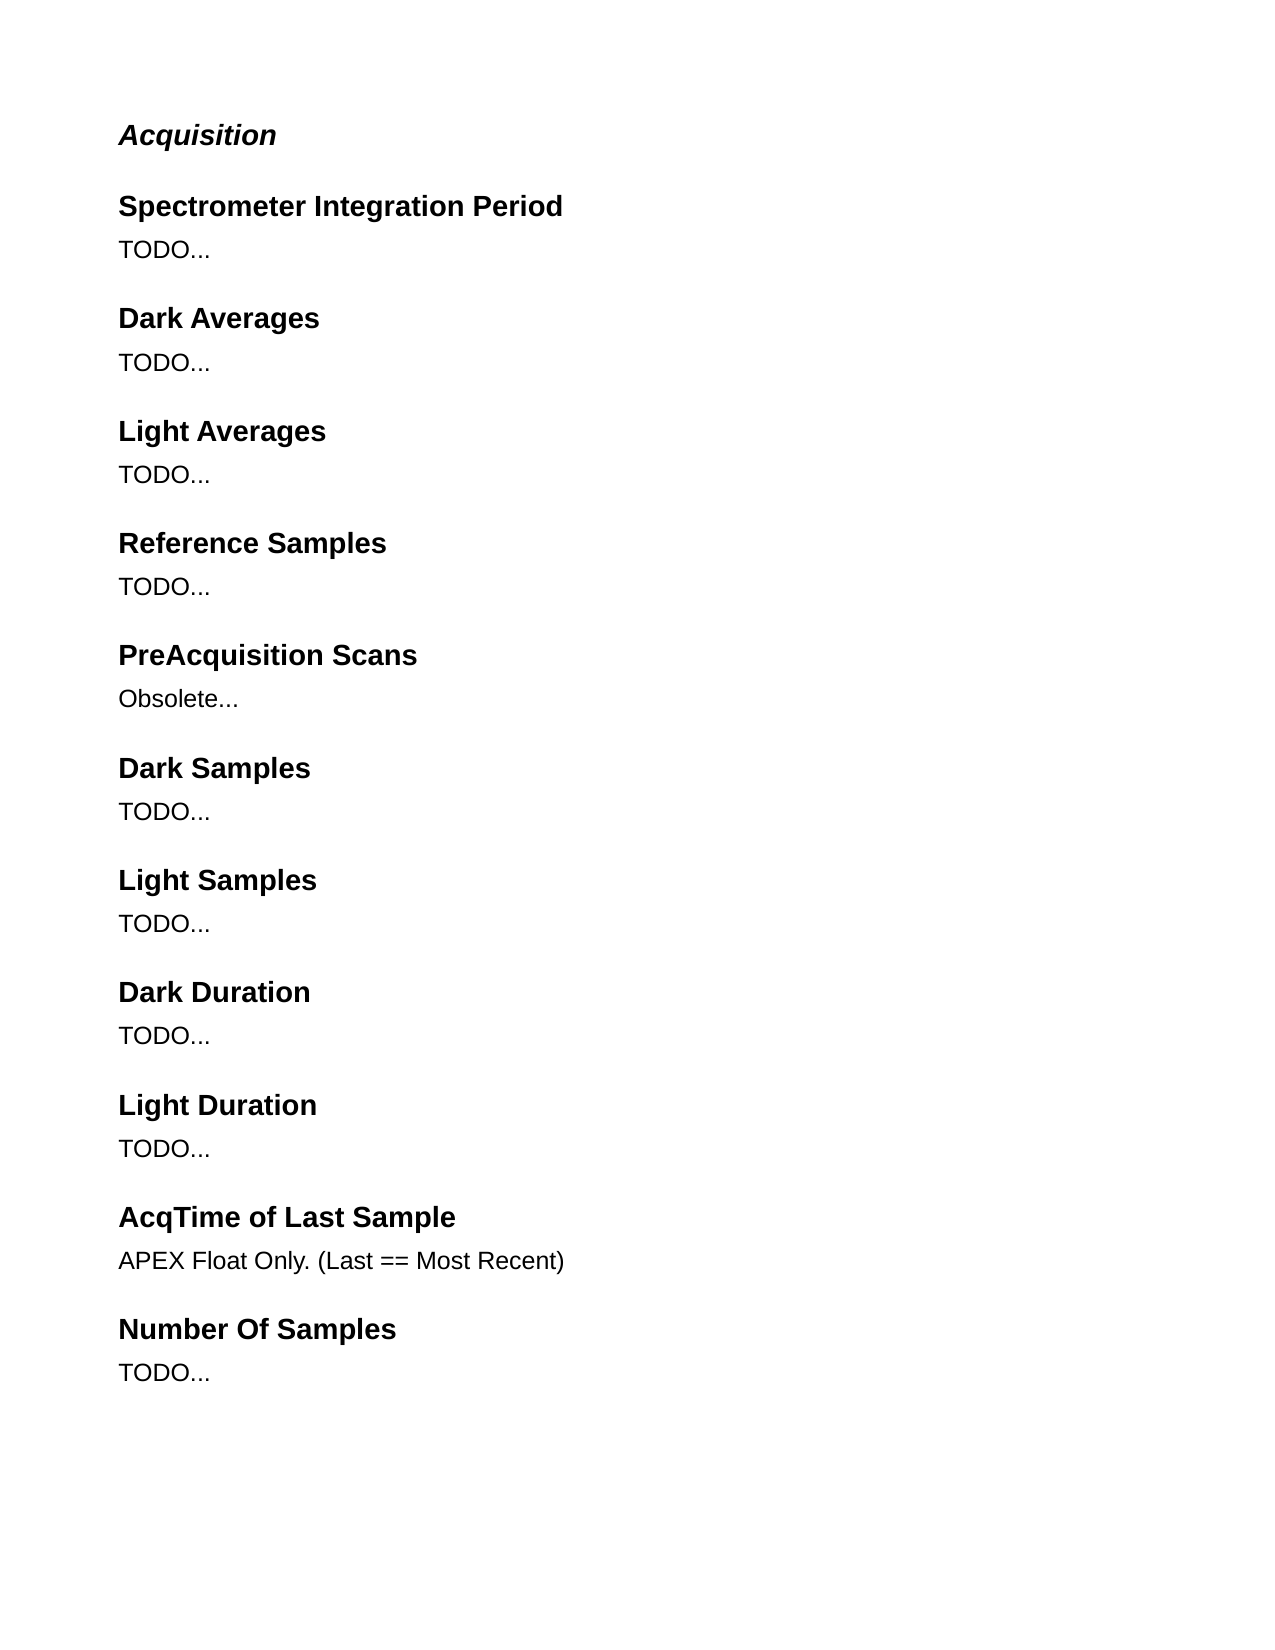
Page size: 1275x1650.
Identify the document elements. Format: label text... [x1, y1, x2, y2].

subtitle Dark Averages [118, 301, 1157, 335]
text TODO... [118, 797, 1157, 825]
text TODO... [118, 572, 1157, 601]
subtitle AcqTime of Last Sample [118, 1200, 1157, 1233]
subtitle Number Of Samples [118, 1312, 1157, 1346]
subtitle Spectrometer Integration Period [118, 189, 1157, 223]
text TODO... [118, 460, 1157, 488]
subtitle Light Duration [118, 1087, 1157, 1121]
subtitle Light Averages [118, 414, 1157, 447]
text TODO... [118, 1021, 1157, 1050]
text TODO... [118, 235, 1157, 264]
text TODO... [118, 347, 1157, 376]
subtitle Reference Samples [118, 526, 1157, 559]
subtitle Acquisition [118, 118, 1157, 152]
subtitle PreAcquisition Scans [118, 638, 1157, 672]
text Obsolete... [118, 684, 1157, 713]
subtitle Light Samples [118, 863, 1157, 896]
text TODO... [118, 1133, 1157, 1162]
subtitle Dark Duration [118, 975, 1157, 1009]
text APEX Float Only. (Last == Most Recent) [118, 1246, 1157, 1274]
text TODO... [118, 1358, 1157, 1387]
subtitle Dark Samples [118, 751, 1157, 784]
text TODO... [118, 909, 1157, 938]
